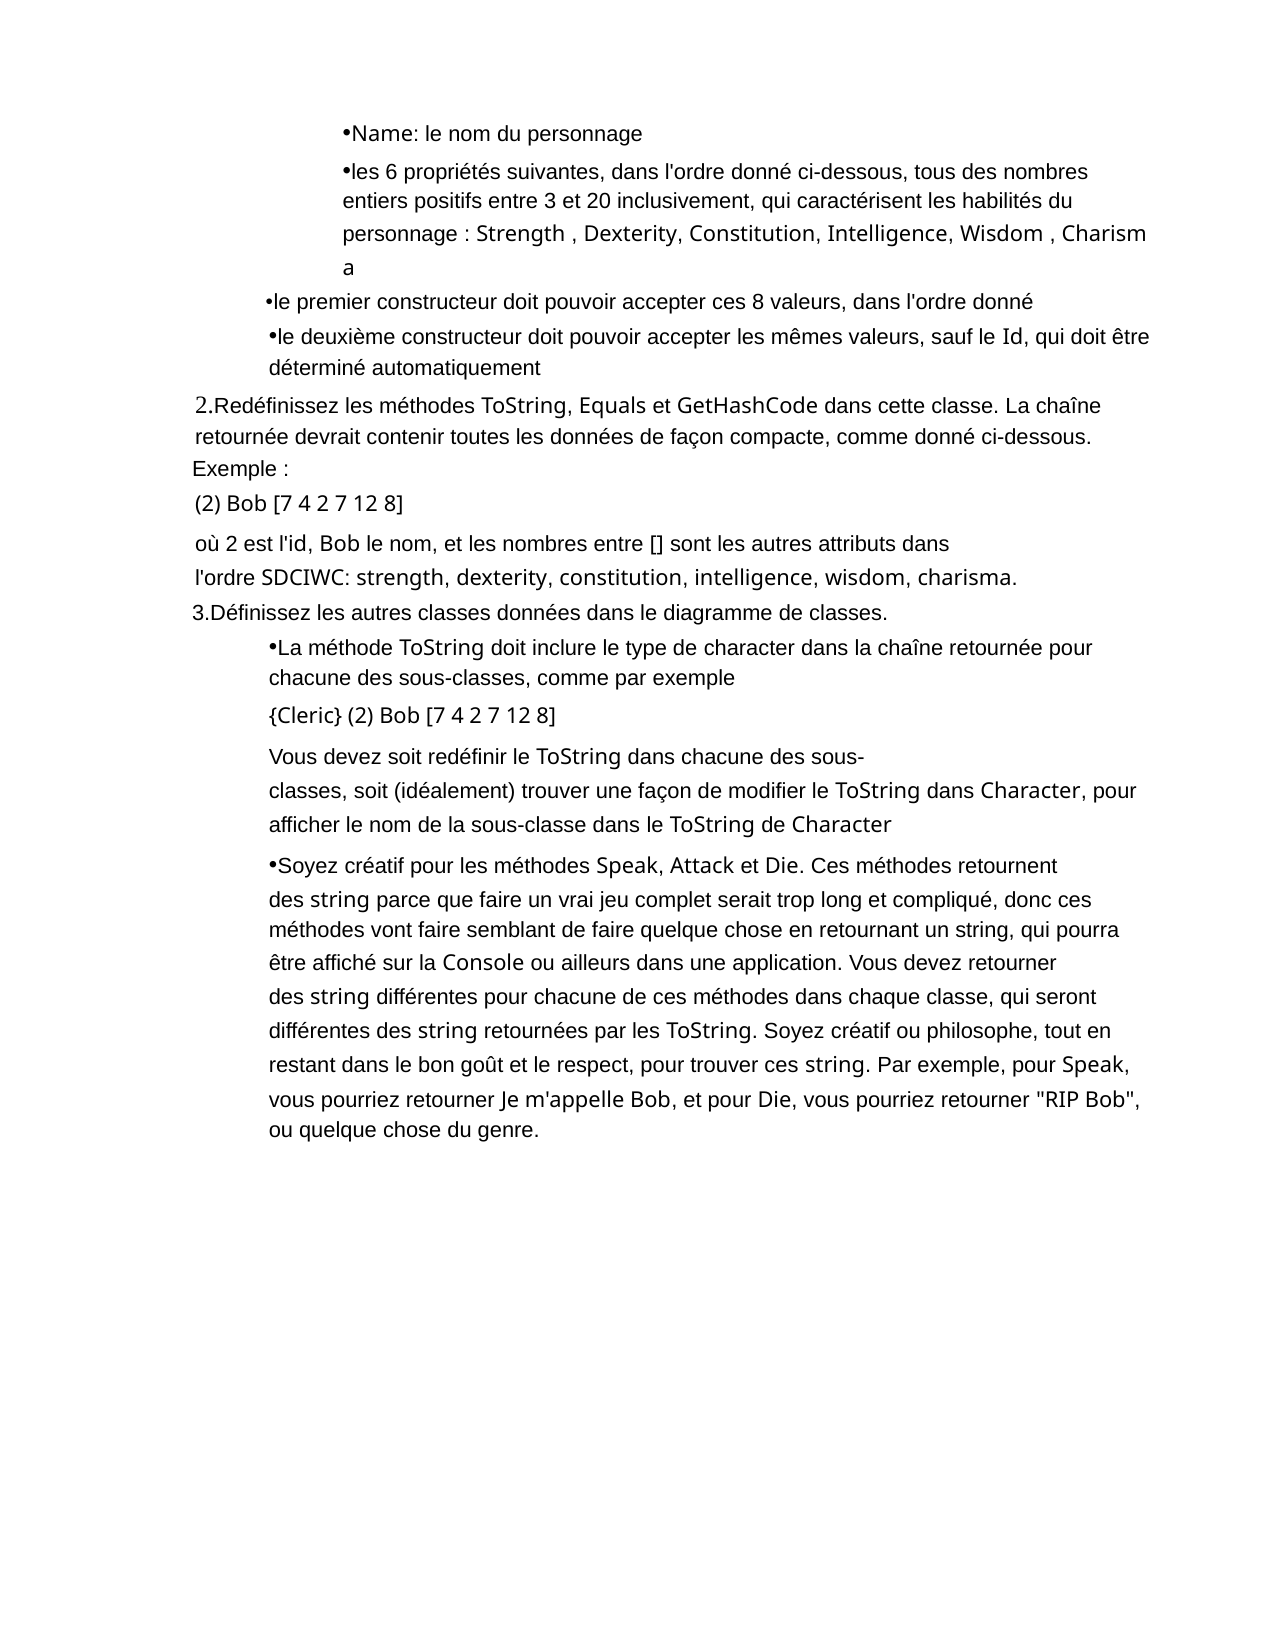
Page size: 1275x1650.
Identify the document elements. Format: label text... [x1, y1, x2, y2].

list Exemple : [118, 456, 1157, 481]
list Vous devez soit redéfinir le ToString dans chacune des sous-classes, soit (idéalement) trouver une façon de modifier le ToString dans Character, pour afficher le nom de la sous-classe dans le ToString de Character [121, 741, 1154, 839]
list {Cleric} (2) Bob [7 4 2 7 12 8] [121, 701, 1154, 730]
list La méthode ToString doit inclure le type de character dans la chaîne retournée pour chacune des sous-classes, comme par exemple [121, 632, 1154, 691]
list les 6 propriétés suivantes, dans l'ordre donné ci-dessous, tous des nombres entiers positifs entre 3 et 20 inclusivement, qui caractérisent les habilités du personnage : Strength , Dexterity, Constitution, Intelligence, Wisdom , Charisma [121, 158, 1154, 282]
list Name: le nom du personnage [121, 118, 1154, 148]
list le premier constructeur doit pouvoir accepter ces 8 valeurs, dans l'ordre donné [118, 289, 1157, 314]
list Définissez les autres classes données dans le diagramme de classes. [118, 600, 1157, 625]
list où 2 est l'id, Bob le nom, et les nombres entre [] sont les autres attributs dans l'ordre SDCIWC: strength, dexterity, constitution, intelligence, wisdom, charisma. [121, 528, 1154, 592]
list Soyez créatif pour les méthodes Speak, Attack et Die. Ces méthodes retournent des string parce que faire un vrai jeu complet serait trop long et compliqué, donc ces méthodes vont faire semblant de faire quelque chose en retournant un string, qui pourra être affiché sur la Console ou ailleurs dans une application. Vous devez retourner des string différentes pour chacune de ces méthodes dans chaque classe, qui seront différentes des string retournées par les ToString. Soyez créatif ou philosophe, tout en restant dans le bon goût et le respect, pour trouver ces string. Par exemple, pour Speak, vous pourriez retourner Je m'appelle Bob, et pour Die, vous pourriez retourner "RIP Bob", ou quelque chose du genre. [121, 850, 1154, 1142]
list Redéfinissez les méthodes ToString, Equals et GetHashCode dans cette classe. La chaîne retournée devrait contenir toutes les données de façon compacte, comme donné ci-dessous. [121, 390, 1154, 449]
list (2) Bob [7 4 2 7 12 8] [121, 488, 1154, 518]
list le deuxième constructeur doit pouvoir accepter les mêmes valeurs, sauf le Id, qui doit être déterminé automatiquement [121, 321, 1154, 380]
